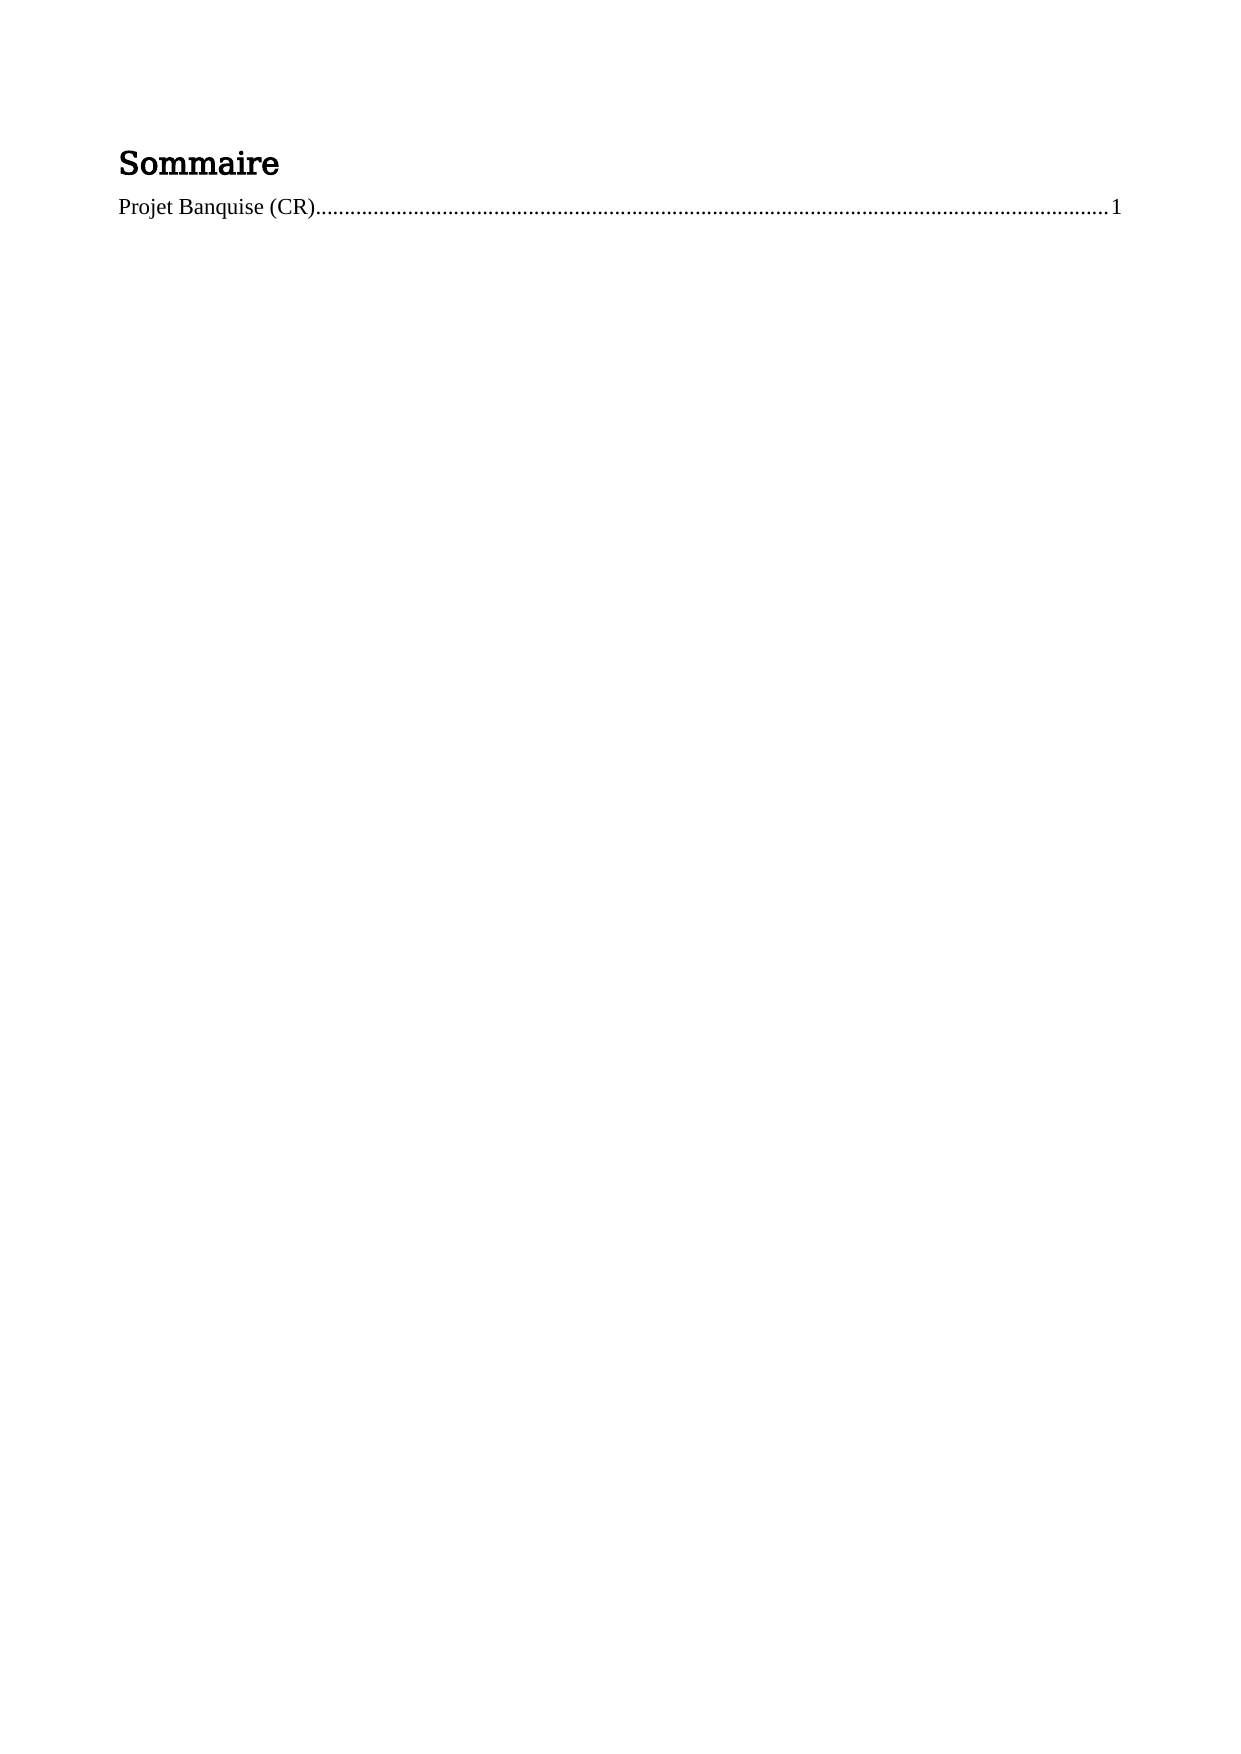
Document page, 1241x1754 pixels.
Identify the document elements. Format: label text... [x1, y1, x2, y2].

text Projet Banquise (CR) 1 [118, 193, 1122, 219]
subtitle Sommaire [118, 143, 1122, 181]
